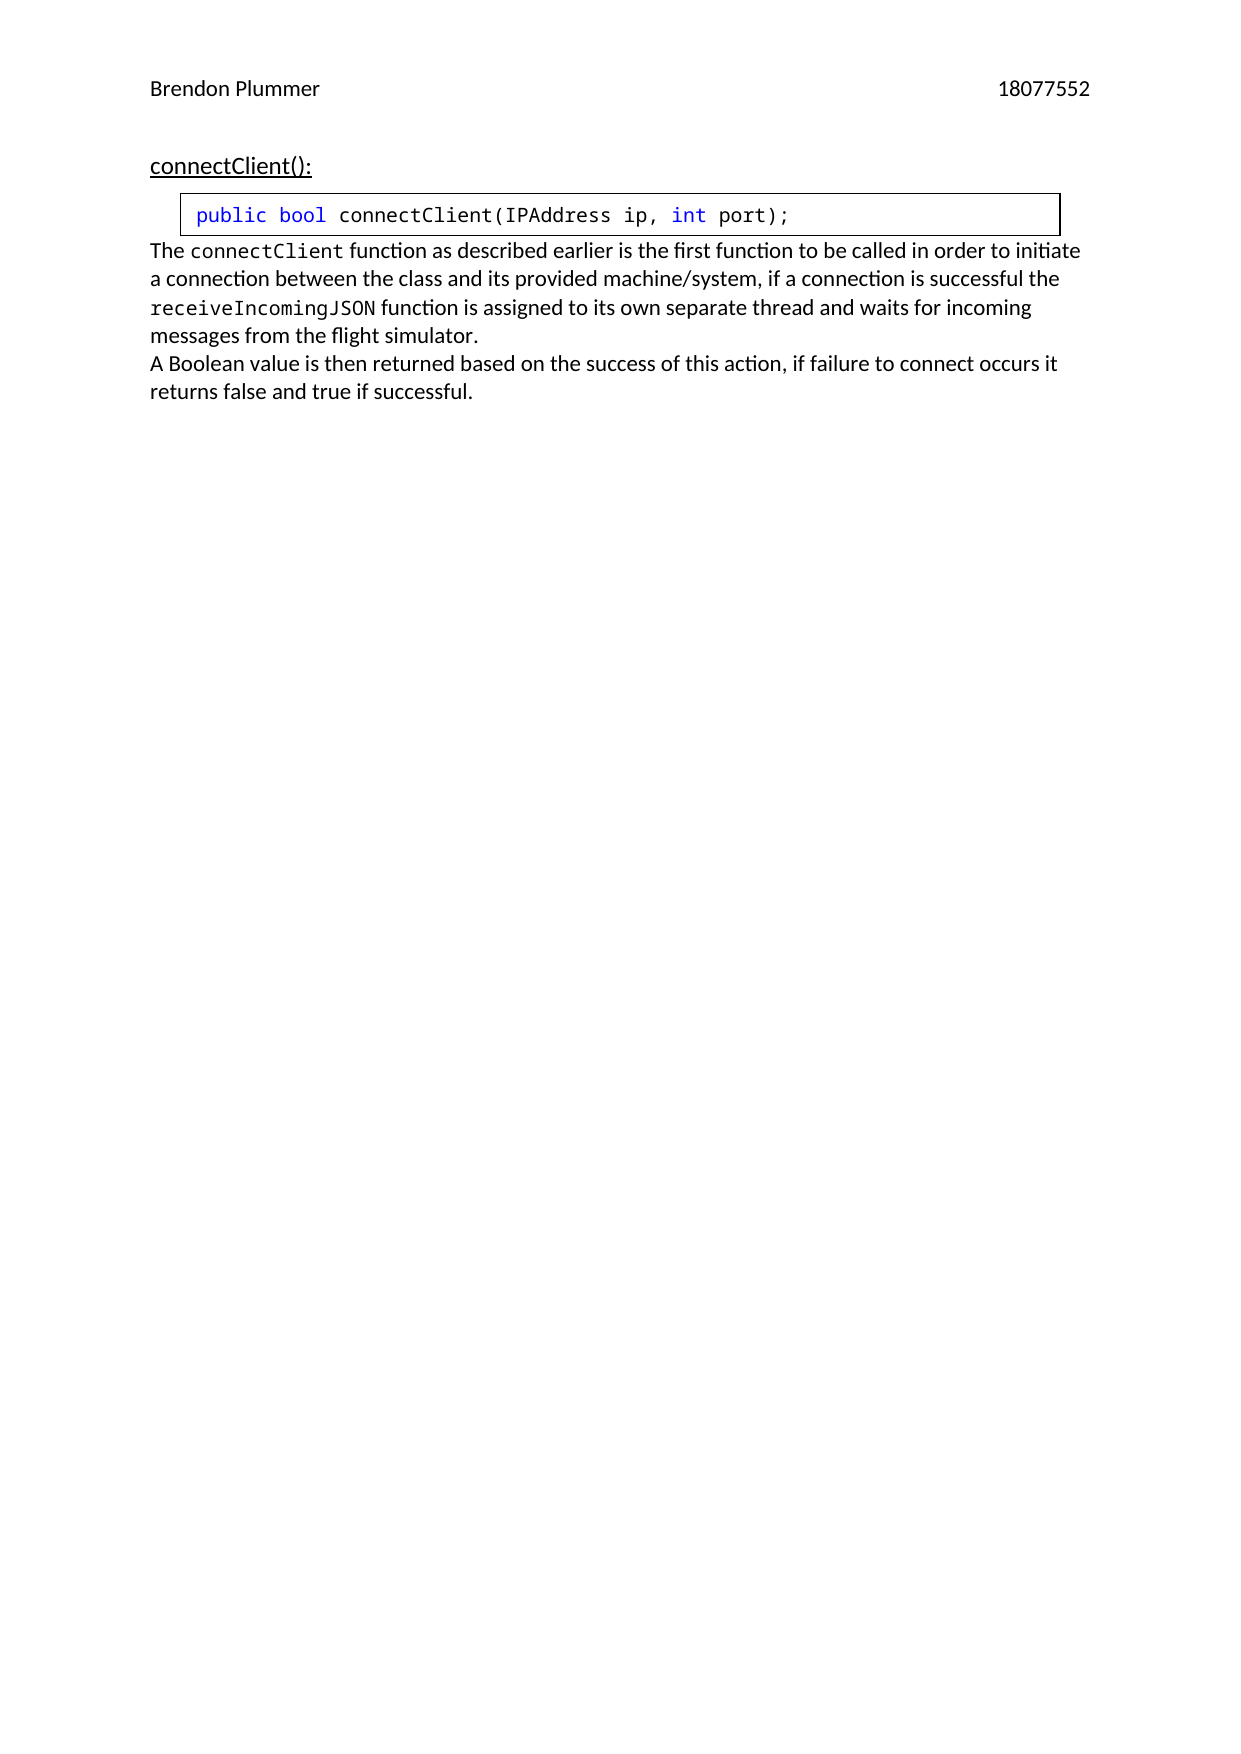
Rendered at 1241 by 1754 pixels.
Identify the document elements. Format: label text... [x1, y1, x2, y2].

text [181, 194, 1059, 235]
text A Boolean value is then returned based on the success of this action, if failure to connect occurs it returns false and true if successful. [150, 349, 1090, 405]
text The connectClient function as described earlier is the first function to be called in order to initiate a connection between the class and its provided machine/system, if a connection is successful the receiveIncomingJSON function is assigned to its own separate thread and waits for incoming messages from the flight simulator. [150, 181, 1090, 349]
text public bool connectClient(IPAddress ip, int port); [196, 202, 1044, 227]
text connectClient(): [150, 150, 1090, 181]
